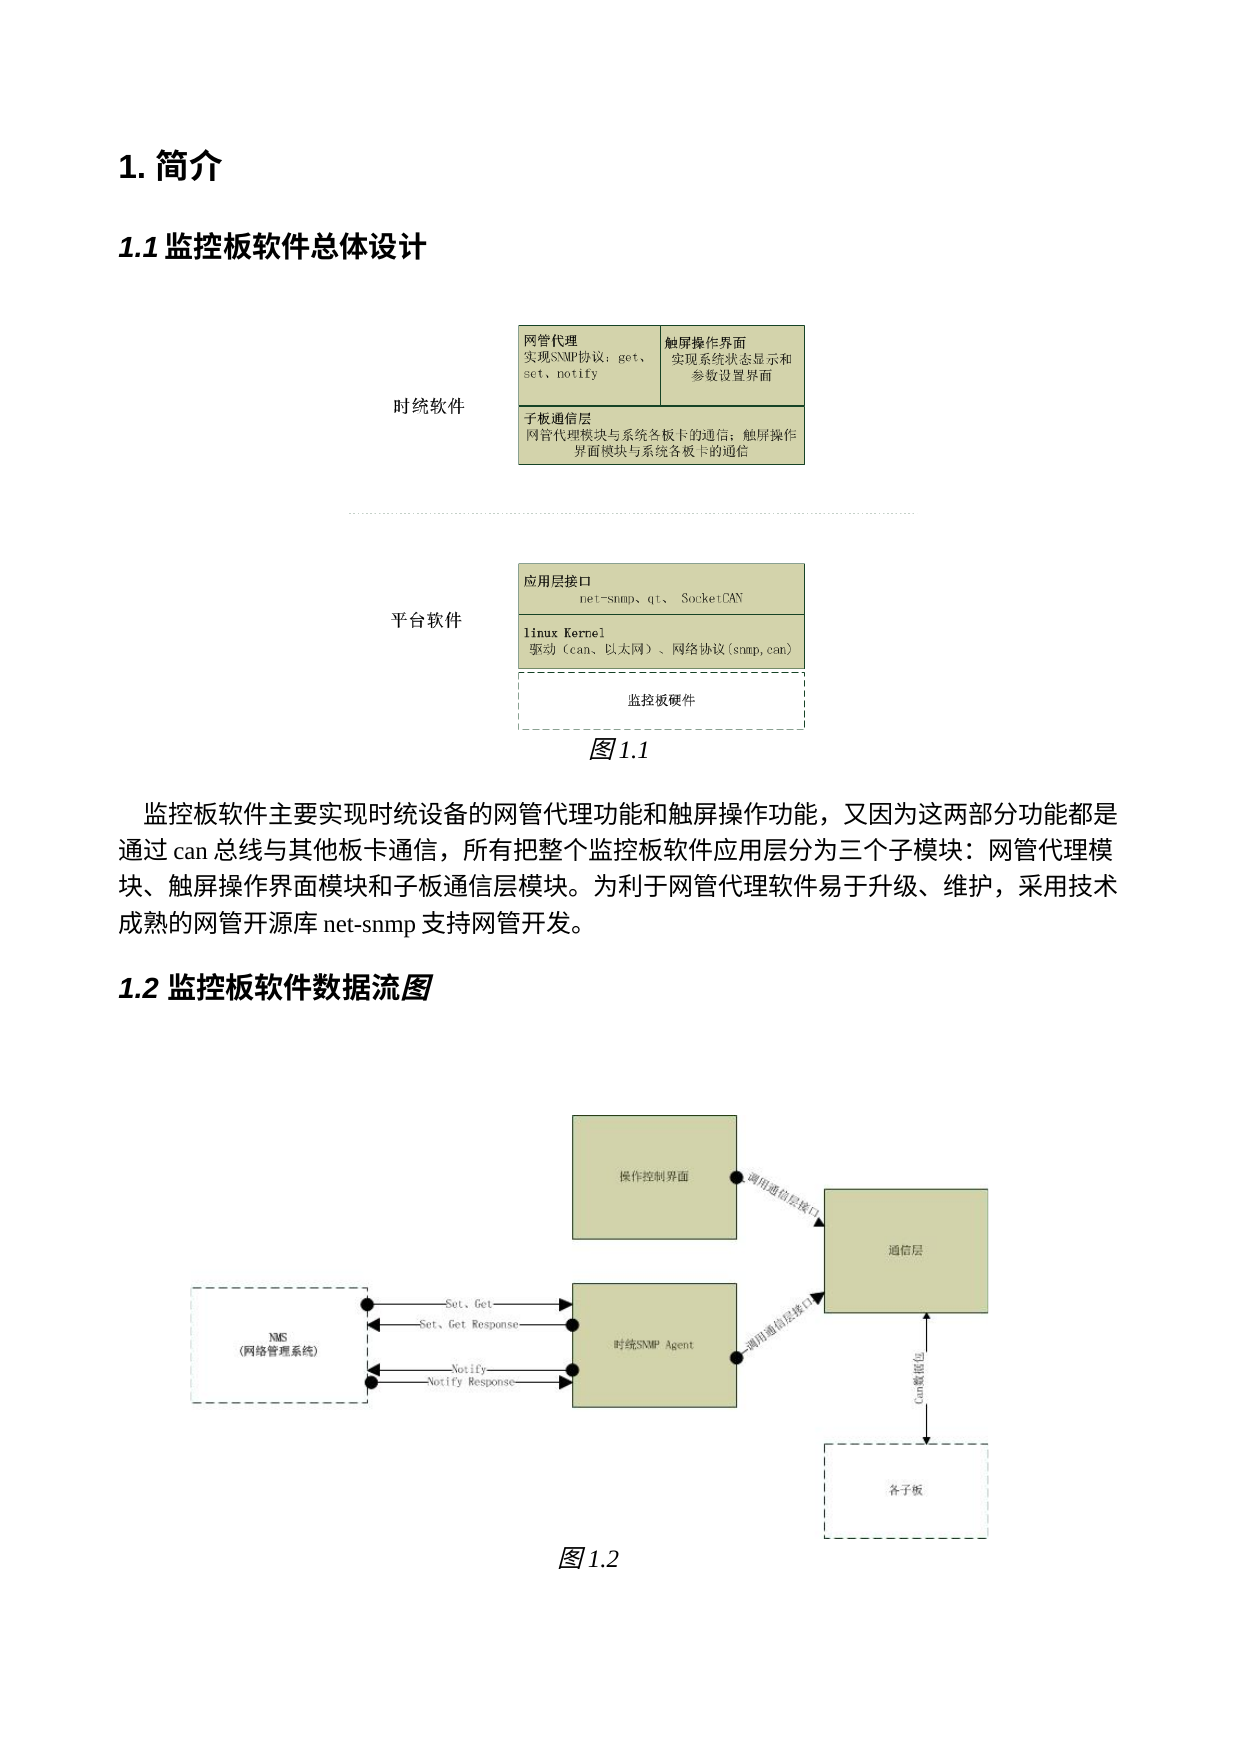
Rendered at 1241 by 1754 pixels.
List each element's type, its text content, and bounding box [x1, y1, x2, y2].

picture [347, 325, 918, 730]
picture [190, 1115, 989, 1539]
subtitle 1.1监控板软件总体设计 [118, 226, 1122, 266]
text 监控板软件主要实现时统设备的网管代理功能和触屏操作功能，又因为这两部分功能都是通过can总线与其他板卡通信，所有把整个监控板软件应用层分为三个子模块：网管代理模块、触屏操作界面模块和子板通信层模块。为利于网管代理软件易于升级、维护，采用技术成熟的网管开源库net-snmp支持网管开发。 [118, 794, 1122, 939]
text 图1.2 [191, 1539, 988, 1575]
text 图1.1 [335, 348, 905, 766]
subtitle 1. 简介 [118, 143, 1122, 189]
subtitle 1.2 监控板软件数据流图 [118, 964, 1122, 1007]
